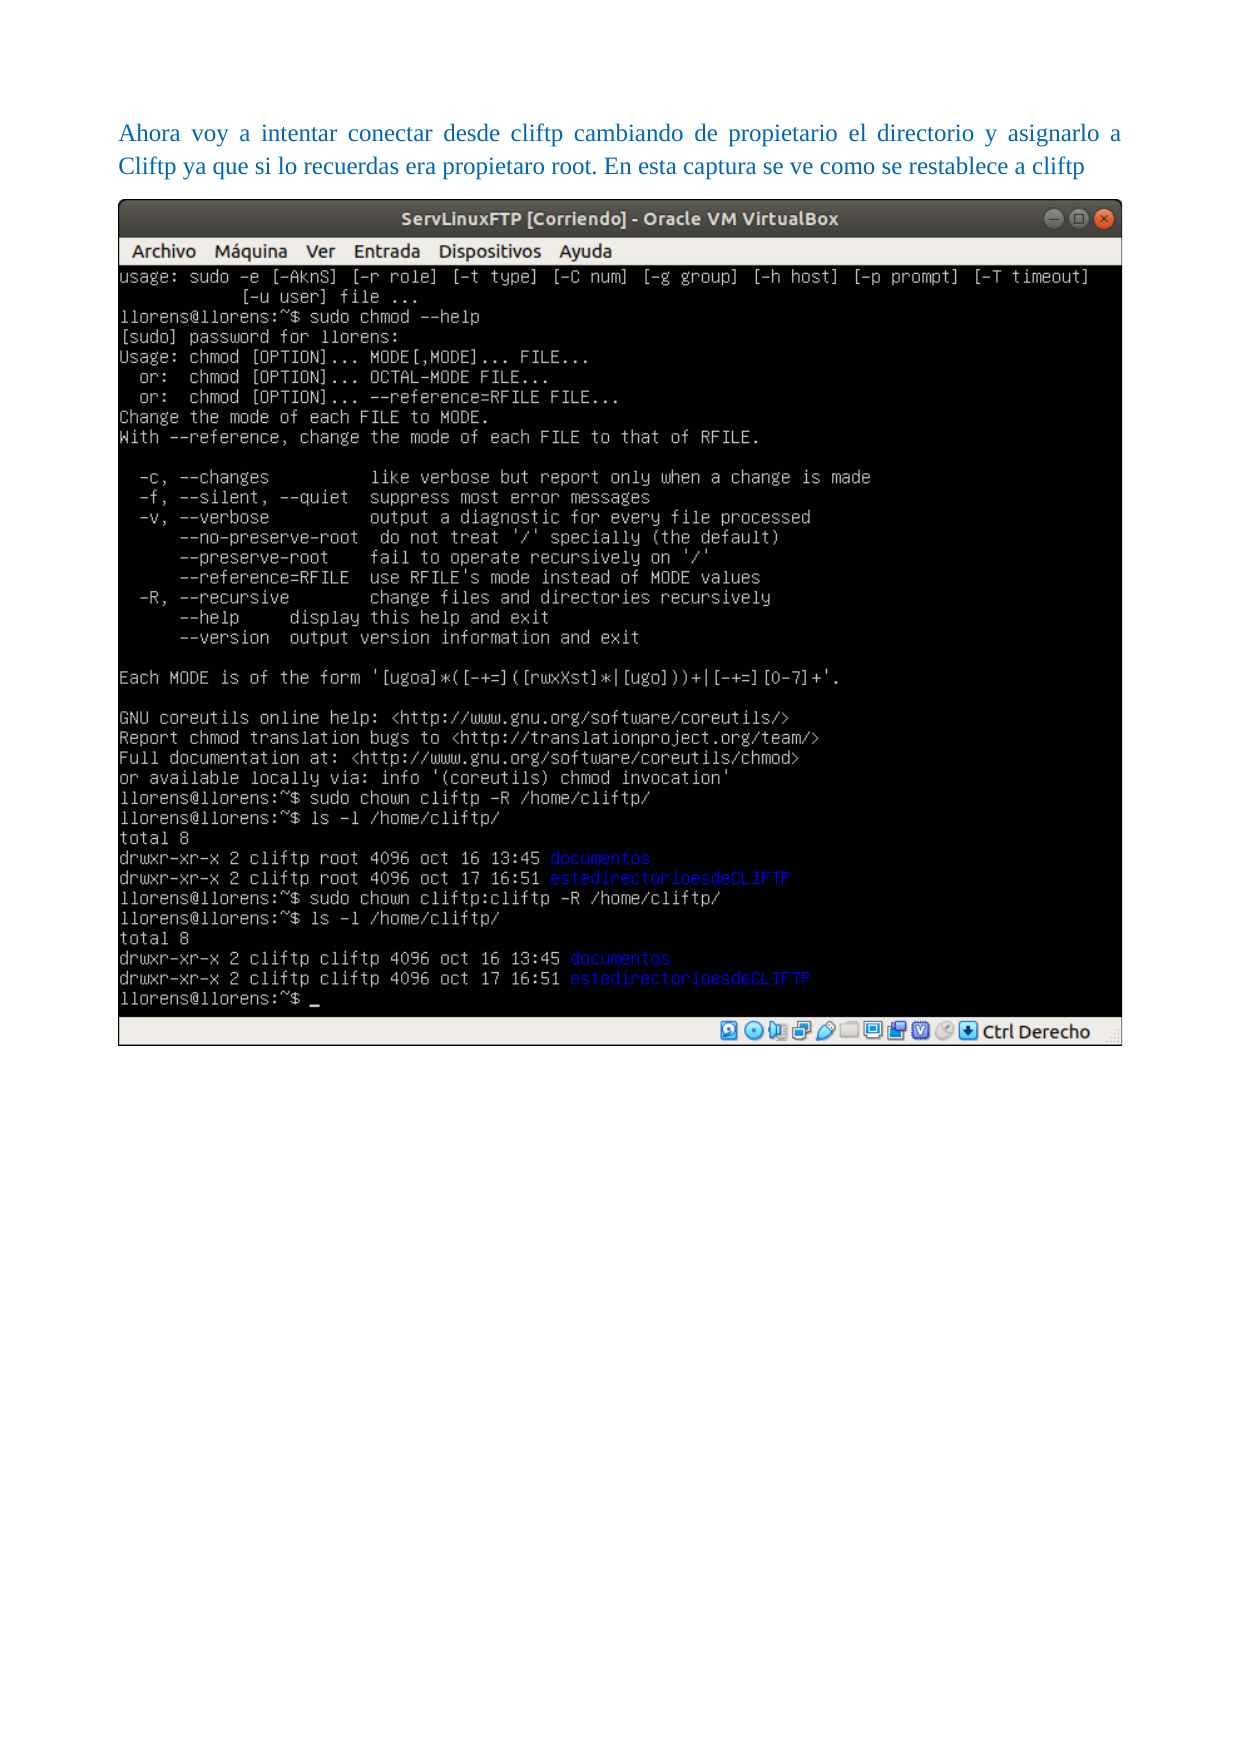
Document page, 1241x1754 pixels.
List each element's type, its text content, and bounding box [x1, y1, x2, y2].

picture [118, 199, 1123, 1046]
text Ahora voy a intentar conectar desde cliftp cambiando de propietario el directorio y asignarlo a Cliftp ya que si lo recuerdas era propietaro root. En esta captura se ve como se restablece a cliftp [118, 118, 1122, 180]
